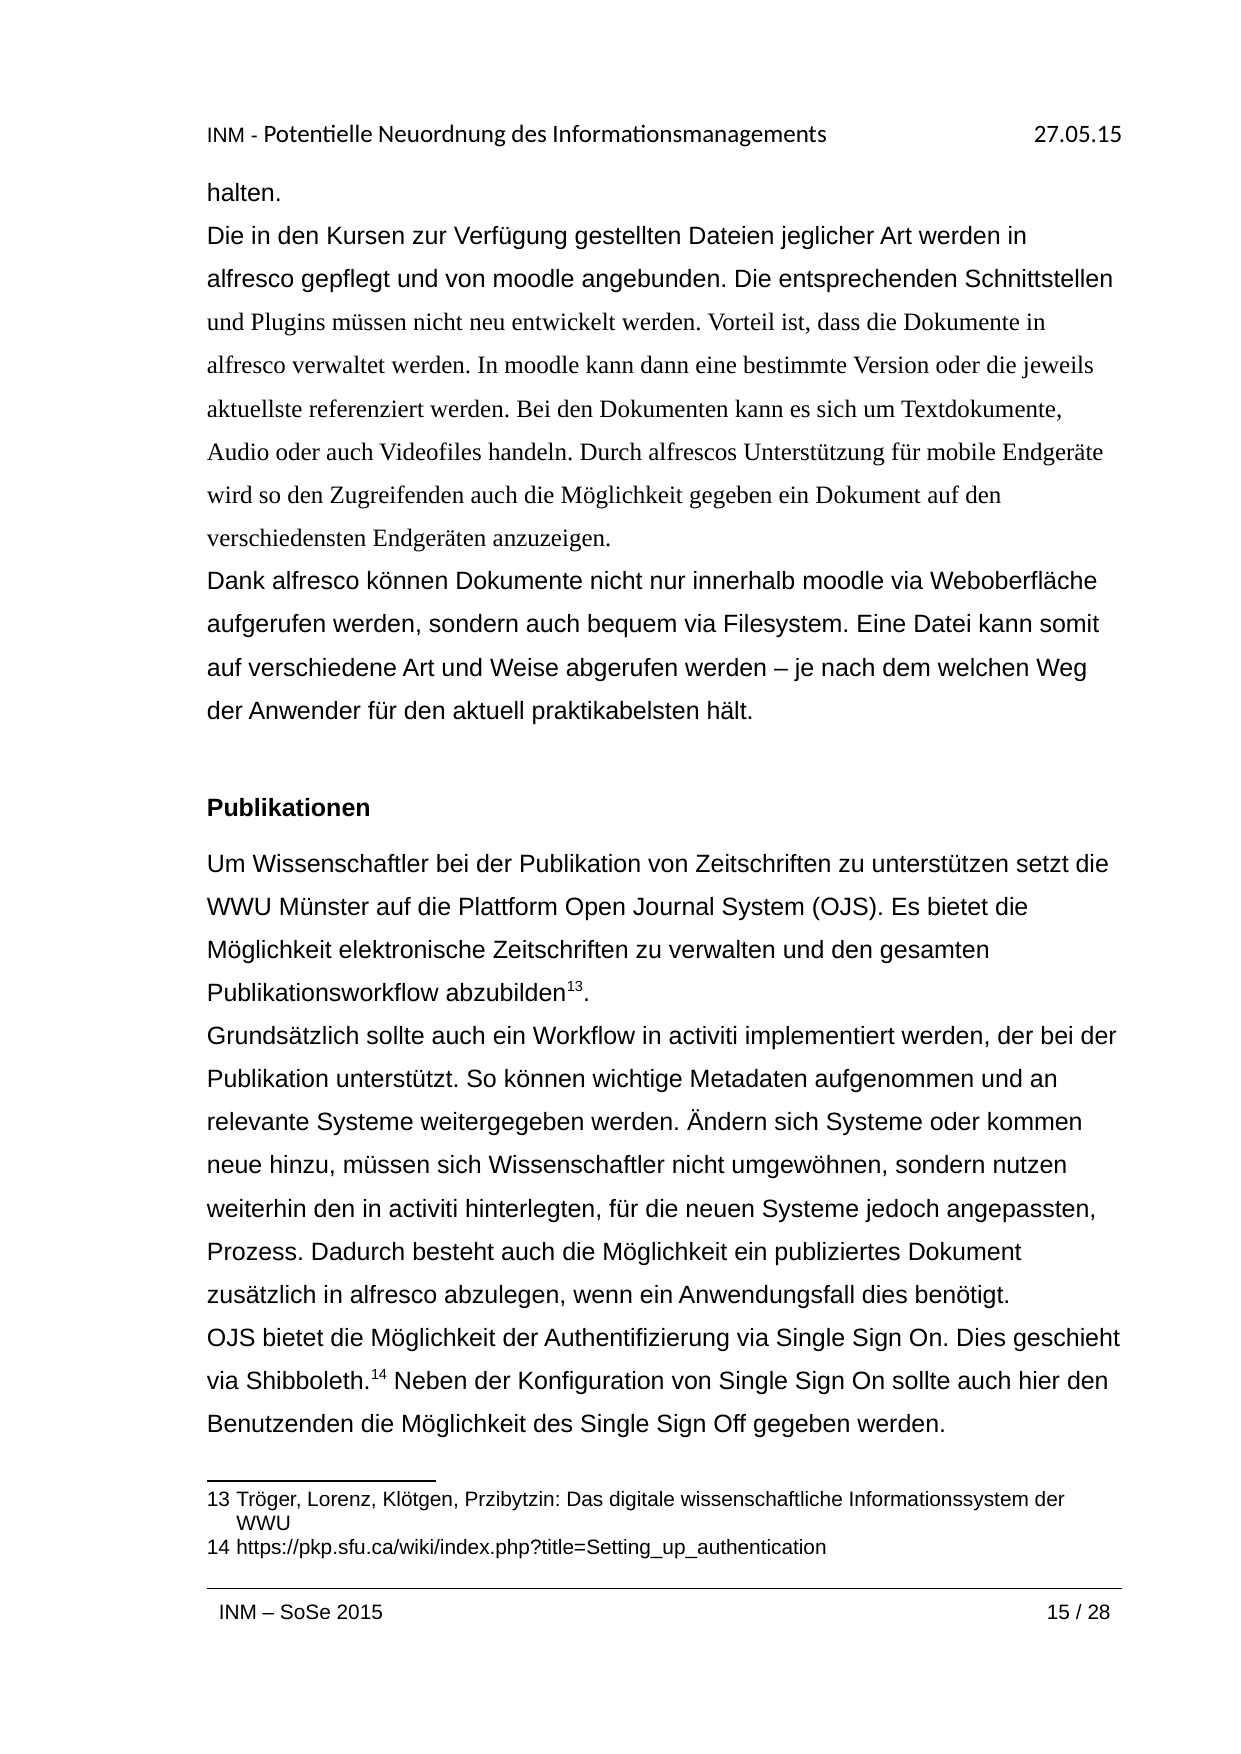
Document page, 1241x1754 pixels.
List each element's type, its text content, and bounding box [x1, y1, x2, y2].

text OJS bietet die Möglichkeit der Authentifizierung via Single Sign On. Dies geschieht via Shibboleth. Neben der Konfiguration von Single Sign On sollte auch hier den Benutzenden die Möglichkeit des Single Sign Off gegeben werden. [207, 1323, 1122, 1438]
text Tröger, Lorenz, Klötgen, Przibytzin: Das digitale wissenschaftliche Informationssystem der WWU [207, 1487, 1122, 1535]
text und Plugins müssen nicht neu entwickelt werden. Vorteil ist, dass die Dokumente in alfresco verwaltet werden. In moodle kann dann eine bestimmte Version oder die jeweils aktuellste referenziert werden. Bei den Dokumenten kann es sich um Textdokumente, Audio oder auch Videofiles handeln. Durch alfrescos Unterstützung für mobile Endgeräte wird so den Zugreifenden auch die Möglichkeit gegeben ein Dokument auf den verschiedensten Endgeräten anzuzeigen. [207, 307, 1122, 552]
text Die in den Kursen zur Verfügung gestellten Dateien jeglicher Art werden in alfresco gepflegt und von moodle angebunden. Die entsprechenden Schnittstellen [207, 221, 1122, 293]
text halten. [207, 178, 1122, 207]
text Um Wissenschaftler bei der Publikation von Zeitschriften zu unterstützen setzt die WWU Münster auf die Plattform Open Journal System (OJS). Es bietet die Möglichkeit elektronische Zeitschriften zu verwalten und den gesamten Publikationsworkflow abzubilden. [207, 849, 1122, 1007]
text Grundsätzlich sollte auch ein Workflow in activiti implementiert werden, der bei der Publikation unterstützt. So können wichtige Metadaten aufgenommen und an relevante Systeme weitergegeben werden. Ändern sich Systeme oder kommen neue hinzu, müssen sich Wissenschaftler nicht umgewöhnen, sondern nutzen weiterhin den in activiti hinterlegten, für die neuen Systeme jedoch angepassten, Prozess. Dadurch besteht auch die Möglichkeit ein publiziertes Dokument zusätzlich in alfresco abzulegen, wenn ein Anwendungsfall dies benötigt. [207, 1021, 1122, 1309]
subtitle Publikationen [207, 793, 1122, 822]
text https://pkp.sfu.ca/wiki/index.php?title=Setting_up_authentication [207, 1535, 1122, 1559]
text Dank alfresco können Dokumente nicht nur innerhalb moodle via Weboberfläche aufgerufen werden, sondern auch bequem via Filesystem. Eine Datei kann somit auf verschiedene Art und Weise abgerufen werden – je nach dem welchen Weg der Anwender für den aktuell praktikabelsten hält. [207, 566, 1122, 724]
